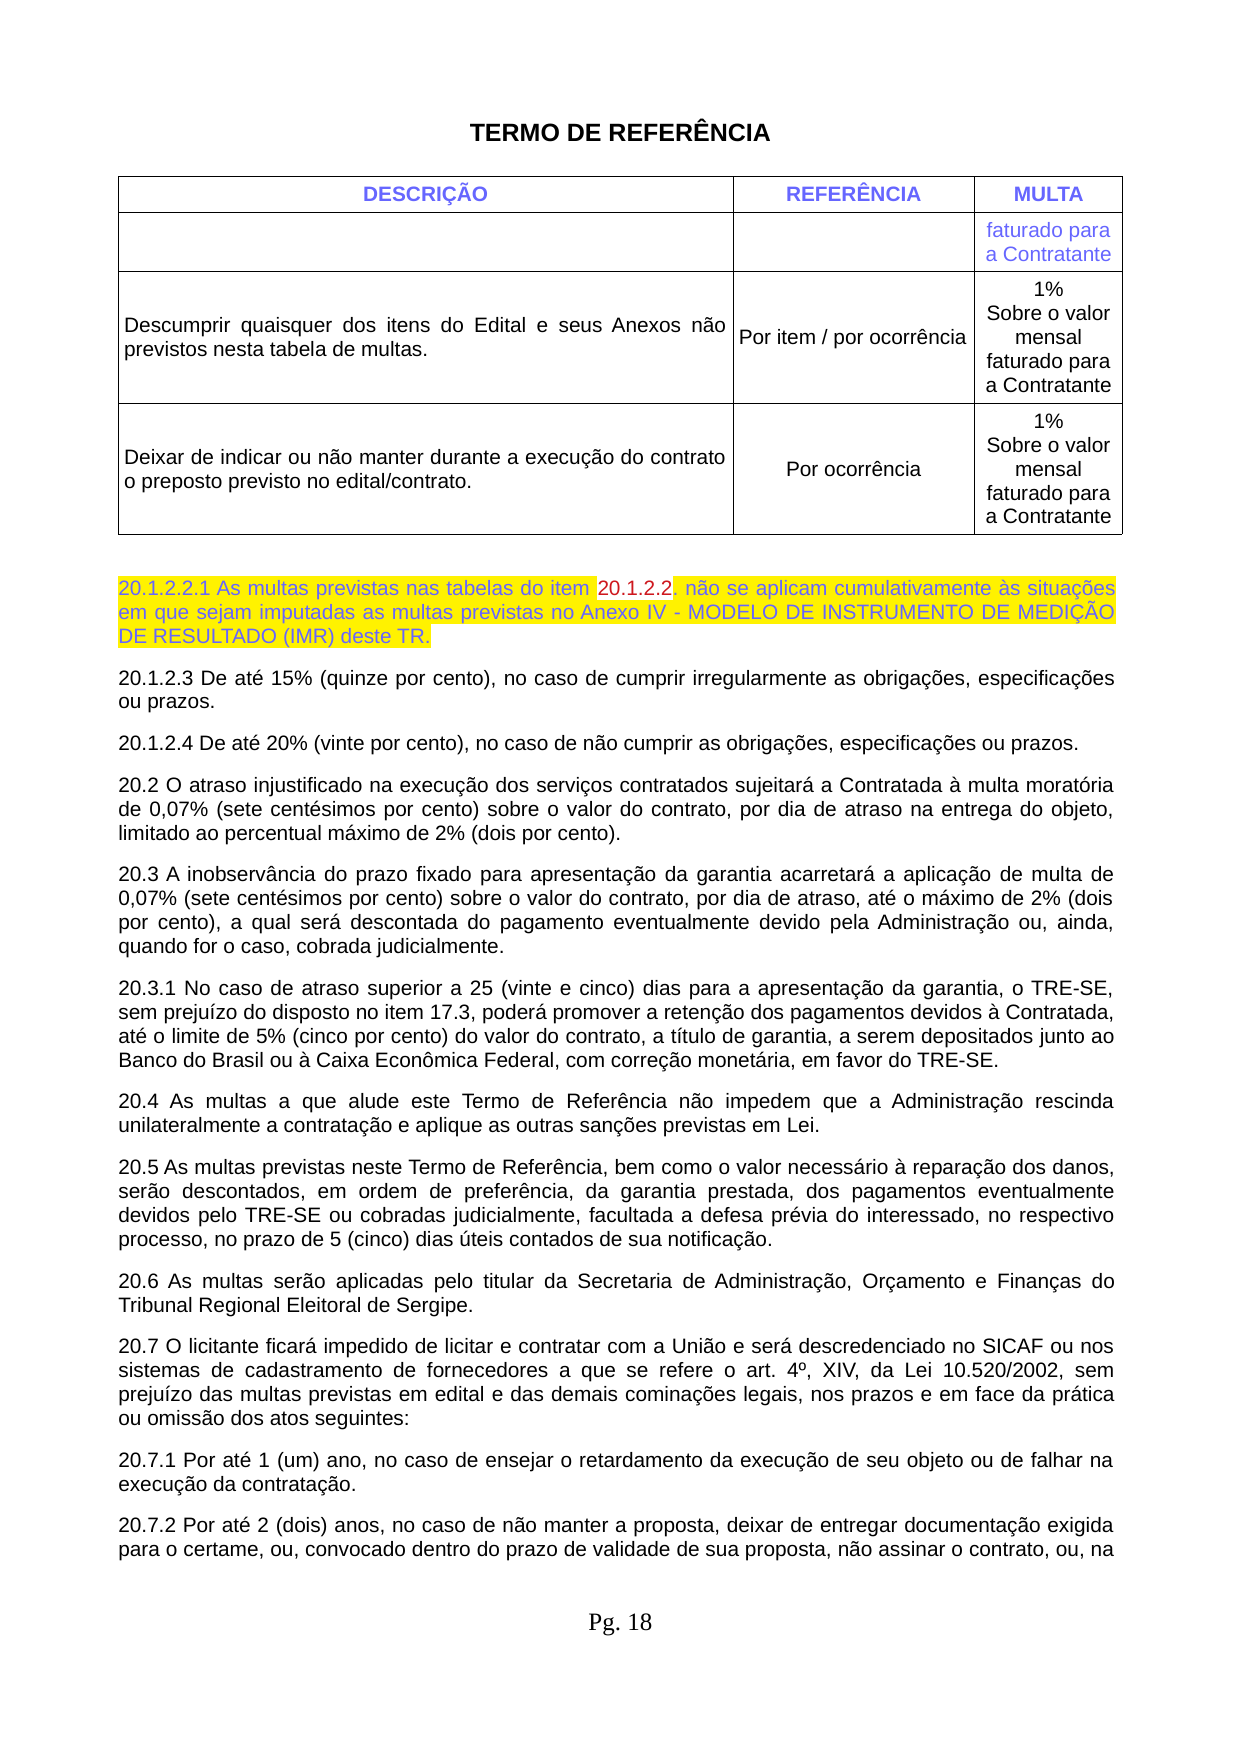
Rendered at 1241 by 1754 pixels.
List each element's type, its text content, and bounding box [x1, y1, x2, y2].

text 20.1.2.2.1 As multas previstas nas tabelas do item 20.1.2.2. não se aplicam cumulativamente às situações em que sejam imputadas as multas previstas no Anexo IV - MODELO DE INSTRUMENTO DE MEDIÇÃO DE RESULTADO (IMR) deste TR. [118, 576, 1116, 648]
text 20.7.2 Por até 2 (dois) anos, no caso de não manter a proposta, deixar de entregar documentação exigida para o certame, ou, convocado dentro do prazo de validade de sua proposta, não assinar o contrato, ou, na [118, 1513, 1116, 1561]
text 20.2 O atraso injustificado na execução dos serviços contratados sujeitará a Contratada à multa moratória de 0,07% (sete centésimos por cento) sobre o valor do contrato, por dia de atraso na entrega do objeto, limitado ao percentual máximo de 2% (dois por cento). [118, 773, 1116, 844]
text 20.1.2.4 De até 20% (vinte por cento), no caso de não cumprir as obrigações, especificações ou prazos. [118, 731, 1116, 755]
text 20.7 O licitante ficará impedido de licitar e contratar com a União e será descredenciado no SICAF ou nos sistemas de cadastramento de fornecedores a que se refere o art. 4º, XIV, da Lei 10.520/2002, sem prejuízo das multas previstas em edital e das demais cominações legais, nos prazos e em face da prática ou omissão dos atos seguintes: [118, 1334, 1116, 1430]
text 20.7.1 Por até 1 (um) ano, no caso de ensejar o retardamento da execução de seu objeto ou de falhar na execução da contratação. [118, 1448, 1116, 1496]
table_header REFERÊNCIA [734, 177, 974, 212]
text 20.5 As multas previstas neste Termo de Referência, bem como o valor necessário à reparação dos danos, serão descontados, em ordem de preferência, da garantia prestada, dos pagamentos eventualmente devidos pelo TRE-SE ou cobradas judicialmente, facultada a defesa prévia do interessado, no respectivo processo, no prazo de 5 (cinco) dias úteis contados de sua notificação. [118, 1155, 1116, 1251]
table_cell Por ocorrência [734, 404, 974, 534]
text 20.3.1 No caso de atraso superior a 25 (vinte e cinco) dias para a apresentação da garantia, o TRE-SE, sem prejuízo do disposto no item 17.3, poderá promover a retenção dos pagamentos devidos à Contratada, até o limite de 5% (cinco por cento) do valor do contrato, a título de garantia, a serem depositados junto ao Banco do Brasil ou à Caixa Econômica Federal, com correção monetária, em favor do TRE-SE. [118, 976, 1116, 1072]
text 20.1.2.3 De até 15% (quinze por cento), no caso de cumprir irregularmente as obrigações, especificações ou prazos. [118, 665, 1116, 713]
table_cell [119, 213, 733, 271]
text 20.6 As multas serão aplicadas pelo titular da Secretaria de Administração, Orçamento e Finanças do Tribunal Regional Eleitoral de Sergipe. [118, 1268, 1116, 1316]
table_cell Por item / por ocorrência [734, 272, 974, 403]
text 20.4 As multas a que alude este Termo de Referência não impedem que a Administração rescinda unilateralmente a contratação e aplique as outras sanções previstas em Lei. [118, 1089, 1116, 1137]
table_header MULTA [975, 177, 1122, 212]
table_cell [734, 213, 974, 271]
table_cell Deixar de indicar ou não manter durante a execução do contrato o preposto previsto no edital/contrato. [119, 404, 733, 534]
table_cell 1% Sobre o valor mensal faturado para a Contratante [975, 272, 1122, 403]
text 20.3 A inobservância do prazo fixado para apresentação da garantia acarretará a aplicação de multa de 0,07% (sete centésimos por cento) sobre o valor do contrato, por dia de atraso, até o máximo de 2% (dois por cento), a qual será descontada do pagamento eventualmente devido pela Administração ou, ainda, quando for o caso, cobrada judicialmente. [118, 862, 1116, 958]
table_cell Descumprir quaisquer dos itens do Edital e seus Anexos não previstos nesta tabela de multas. [119, 272, 733, 403]
table_cell 1% Sobre o valor mensal faturado para a Contratante [975, 404, 1122, 534]
table_header DESCRIÇÃO [119, 177, 733, 212]
table_cell faturado para a Contratante [975, 213, 1122, 271]
